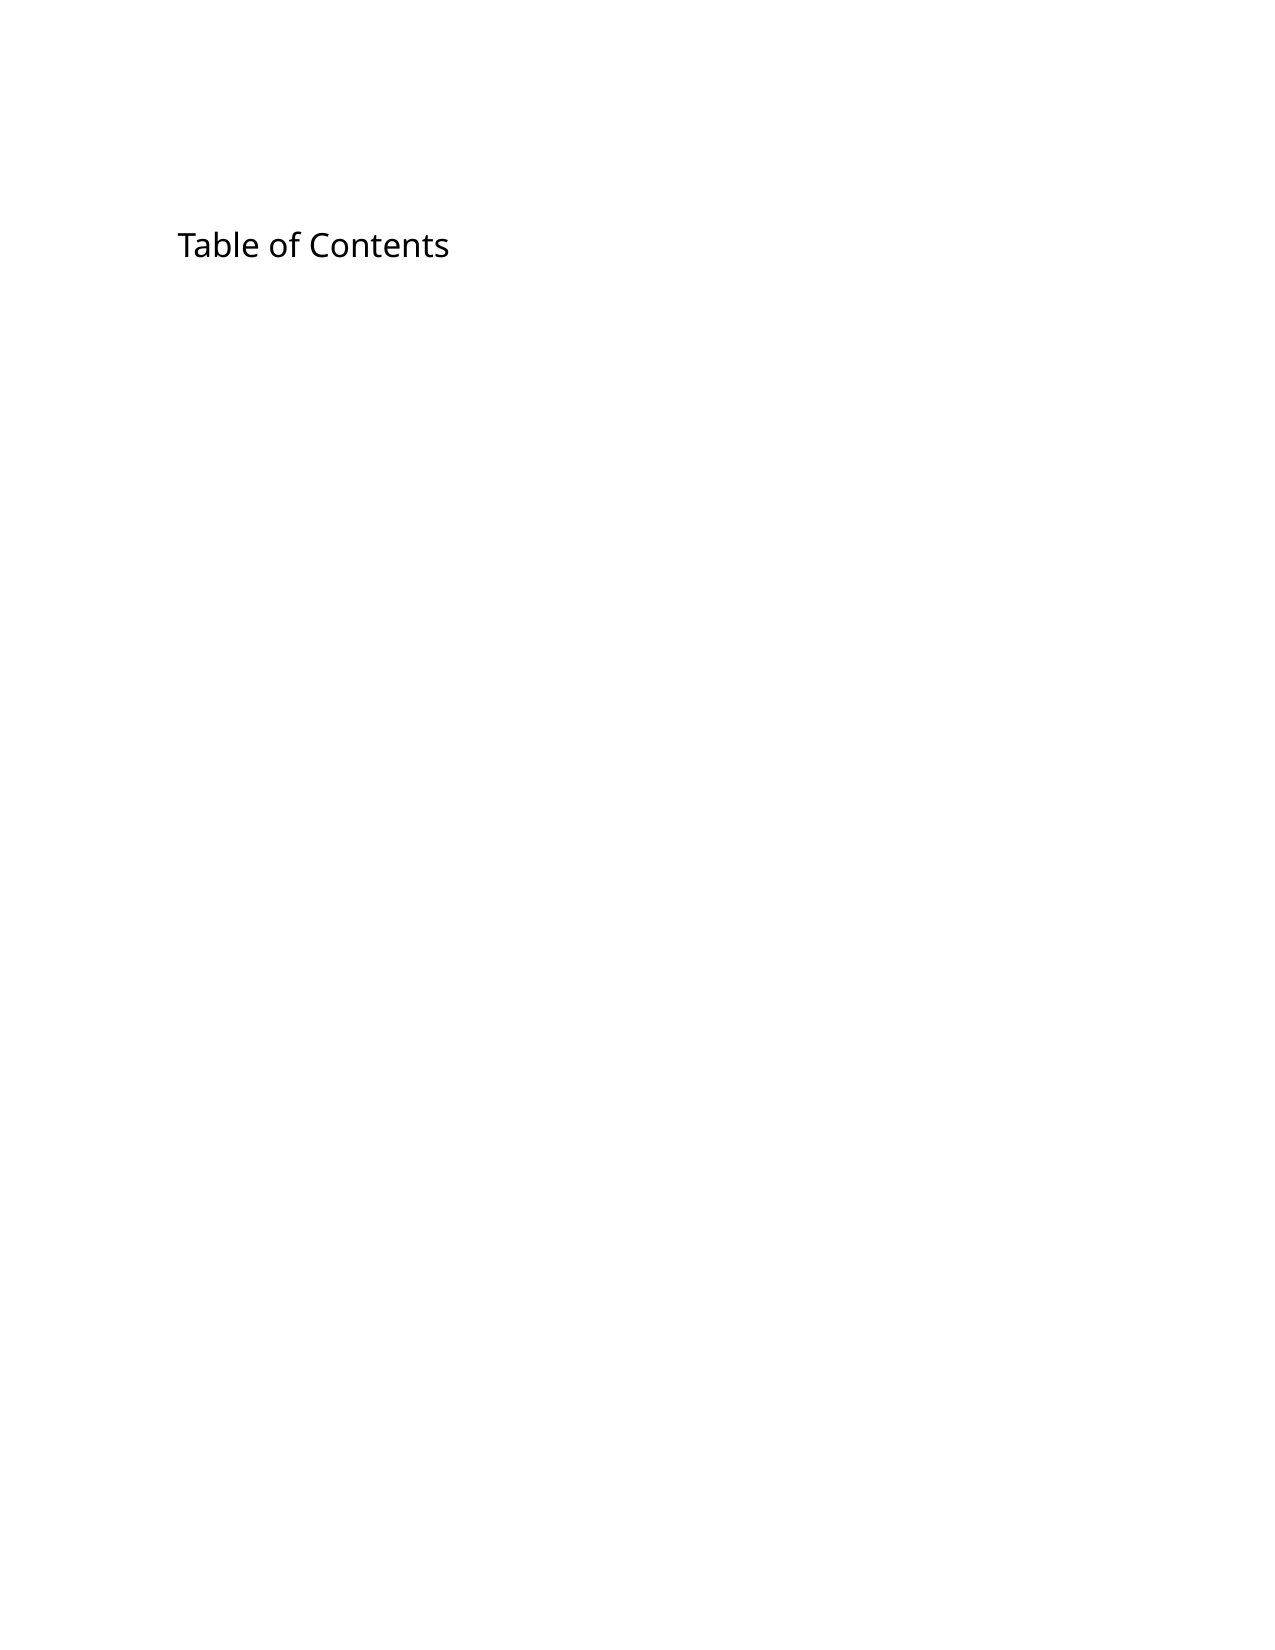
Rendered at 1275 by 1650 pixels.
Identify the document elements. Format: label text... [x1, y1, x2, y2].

text [199, 498, 1098, 507]
text [177, 348, 1098, 357]
text [199, 910, 1098, 919]
text Scene Graph Traversal 6 [199, 694, 1098, 721]
text System Requirements 2 [199, 394, 1098, 421]
text [199, 385, 1098, 394]
text Field 15 [177, 1144, 1098, 1171]
text Node Type 10 [199, 844, 1098, 871]
text Package Contents 2 [199, 357, 1098, 384]
text [199, 1023, 1098, 1032]
text PROTO 19 [199, 1332, 1098, 1359]
text [199, 685, 1098, 694]
text Instance Node 14 [199, 1107, 1098, 1134]
text X3D 18 [177, 1219, 1098, 1246]
text [199, 760, 1098, 769]
text Compiler Flags 2 [199, 432, 1098, 459]
text Supported Nodes 18 [199, 1257, 1098, 1284]
text Scene Graph Output 6 [199, 657, 1098, 684]
text Accessing Fields 11 [199, 919, 1098, 946]
text [199, 1060, 1098, 1069]
text Creating Node 10 [199, 807, 1098, 834]
text [199, 723, 1098, 732]
text [199, 423, 1098, 432]
text [199, 1285, 1098, 1294]
text [199, 648, 1098, 657]
text [199, 1135, 1098, 1144]
text Other 19 [177, 1294, 1098, 1321]
text [199, 835, 1098, 844]
text [199, 460, 1098, 469]
text Node Name 10 [199, 882, 1098, 909]
text [177, 573, 1098, 582]
text [199, 1398, 1098, 1407]
text [199, 535, 1098, 544]
text [199, 948, 1098, 957]
text Setup 2 [177, 319, 1098, 346]
text [199, 610, 1098, 619]
text Table of Contents [177, 207, 1098, 282]
text Building library and samples 3 [199, 507, 1098, 534]
text OpenGL 16 [177, 1182, 1098, 1209]
text Node 10 [177, 769, 1098, 796]
text [199, 1360, 1098, 1369]
text [199, 985, 1098, 994]
text [177, 1435, 1098, 1444]
text Parser Files 2 [199, 469, 1098, 496]
text Loading Scene Graph 4 [199, 582, 1098, 609]
text Scene Graph 4 [177, 544, 1098, 571]
text Getting Child Node 12 [199, 1032, 1098, 1059]
text Building Scene Graph 5 [199, 619, 1098, 646]
text Script 19 [199, 1369, 1098, 1396]
text Transitioning From CyberVRML97 To CyberX3D 20 [177, 1407, 1098, 1434]
text [177, 1248, 1098, 1257]
text [177, 1210, 1098, 1219]
text [199, 1098, 1098, 1107]
text Removing from SceneGraph or Parent Node. 12 [199, 1069, 1098, 1096]
text [177, 798, 1098, 807]
text Finding Node 9 [199, 732, 1098, 759]
text [177, 1323, 1098, 1332]
text Adding to Scene Graph 11 [199, 957, 1098, 984]
text [177, 1173, 1098, 1182]
text [177, 310, 1098, 319]
text Adding Child Node 11 [199, 994, 1098, 1021]
text [199, 873, 1098, 882]
text Introduction 1 [177, 282, 1098, 309]
